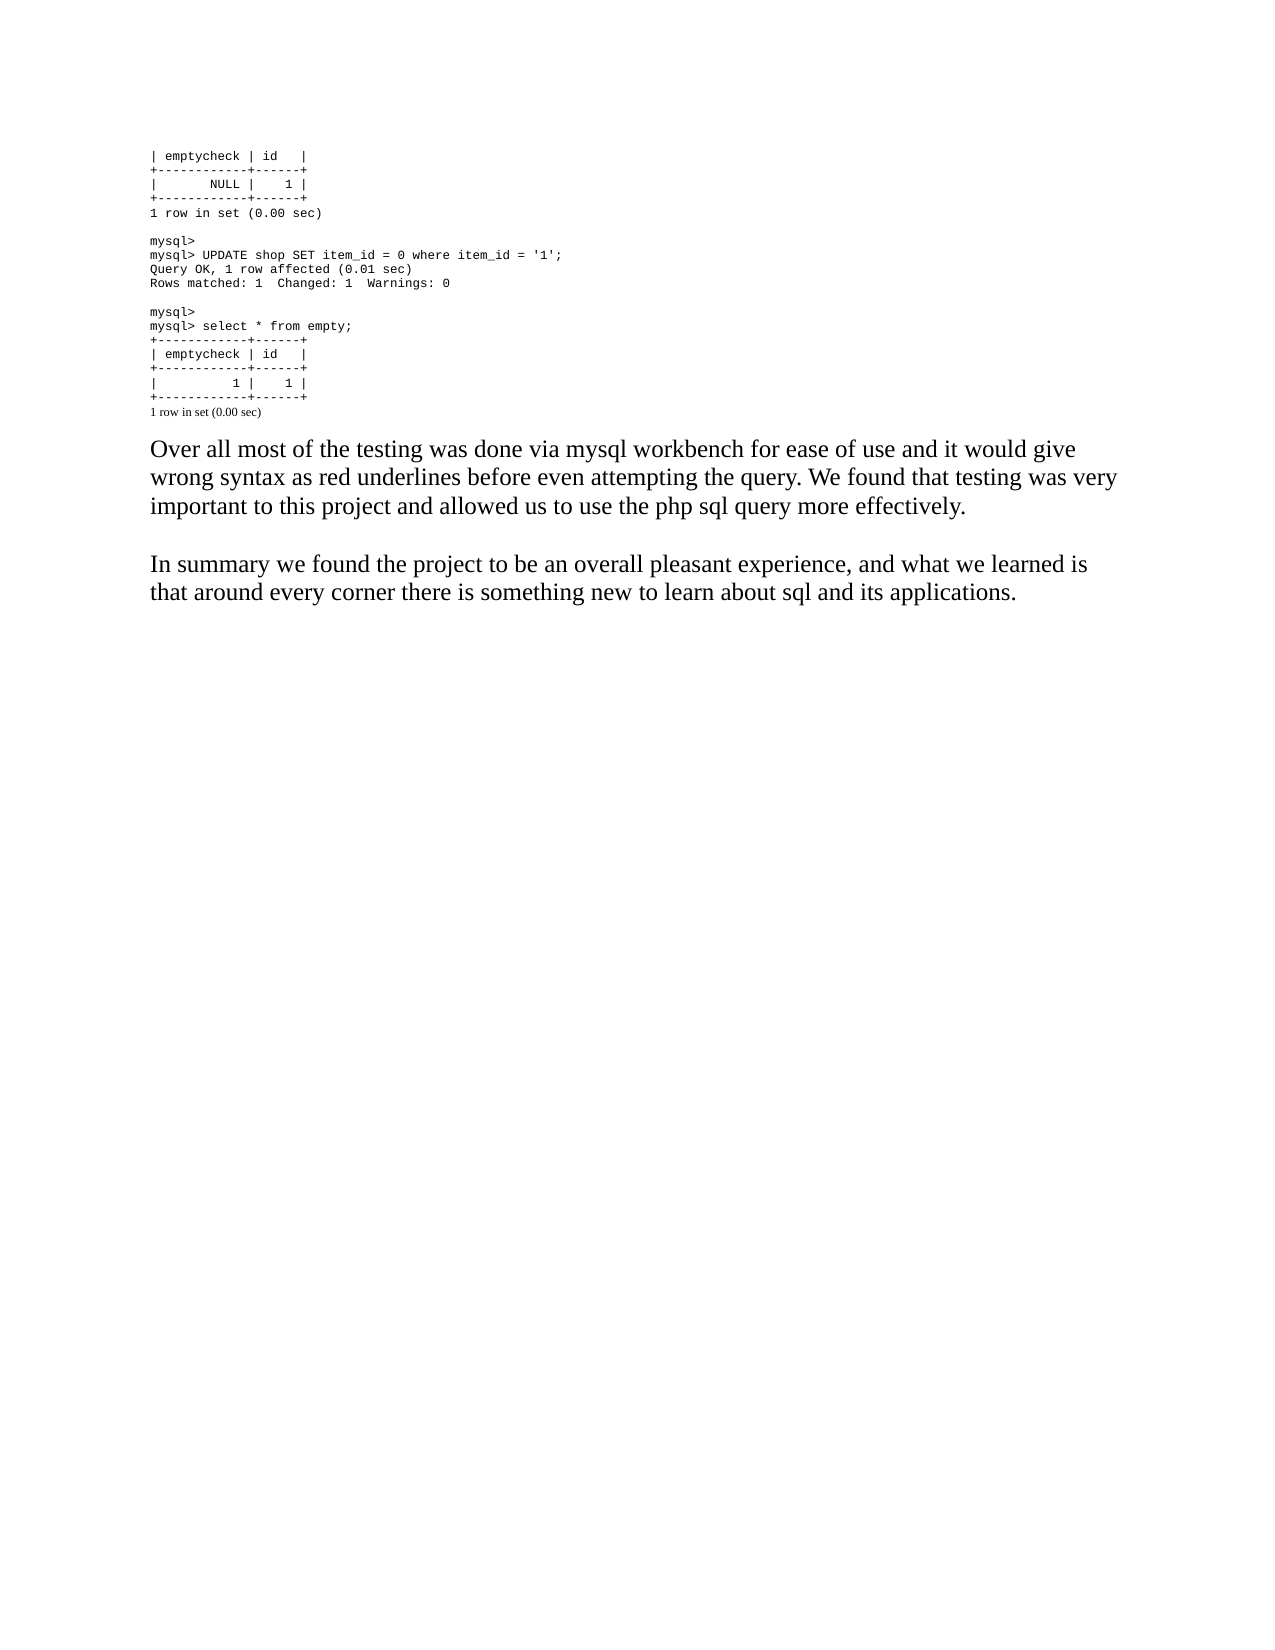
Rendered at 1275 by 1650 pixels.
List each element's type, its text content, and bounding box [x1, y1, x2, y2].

text 1 row in set (0.00 sec) [150, 405, 1125, 419]
text +------------+------+ [150, 391, 1125, 405]
text +------------+------+ [150, 334, 1125, 348]
text In summary we found the project to be an overall pleasant experience, and what we learned is that around every corner there is something new to learn about sql and its applications. [150, 549, 1125, 606]
text Query OK, 1 row affected (0.01 sec) [150, 263, 1125, 277]
text +------------+------+ [150, 164, 1125, 178]
text mysql> select * from empty; [150, 320, 1125, 334]
text mysql> [150, 235, 1125, 249]
text Rows matched: 1 Changed: 1 Warnings: 0 [150, 277, 1125, 292]
text +------------+------+ [150, 362, 1125, 377]
text 1 row in set (0.00 sec) [150, 207, 1125, 221]
text | emptycheck | id | [150, 150, 1125, 164]
text mysql> [150, 306, 1125, 320]
text | 1 | 1 | [150, 377, 1125, 391]
text | NULL | 1 | [150, 178, 1125, 192]
text +------------+------+ [150, 192, 1125, 207]
text mysql> UPDATE shop SET item_id = 0 where item_id = '1'; [150, 249, 1125, 263]
text | emptycheck | id | [150, 348, 1125, 362]
text Over all most of the testing was done via mysql workbench for ease of use and it would give wrong syntax as red underlines before even attempting the query. We found that testing was very important to this project and allowed us to use the php sql query more effectively. [150, 434, 1125, 520]
